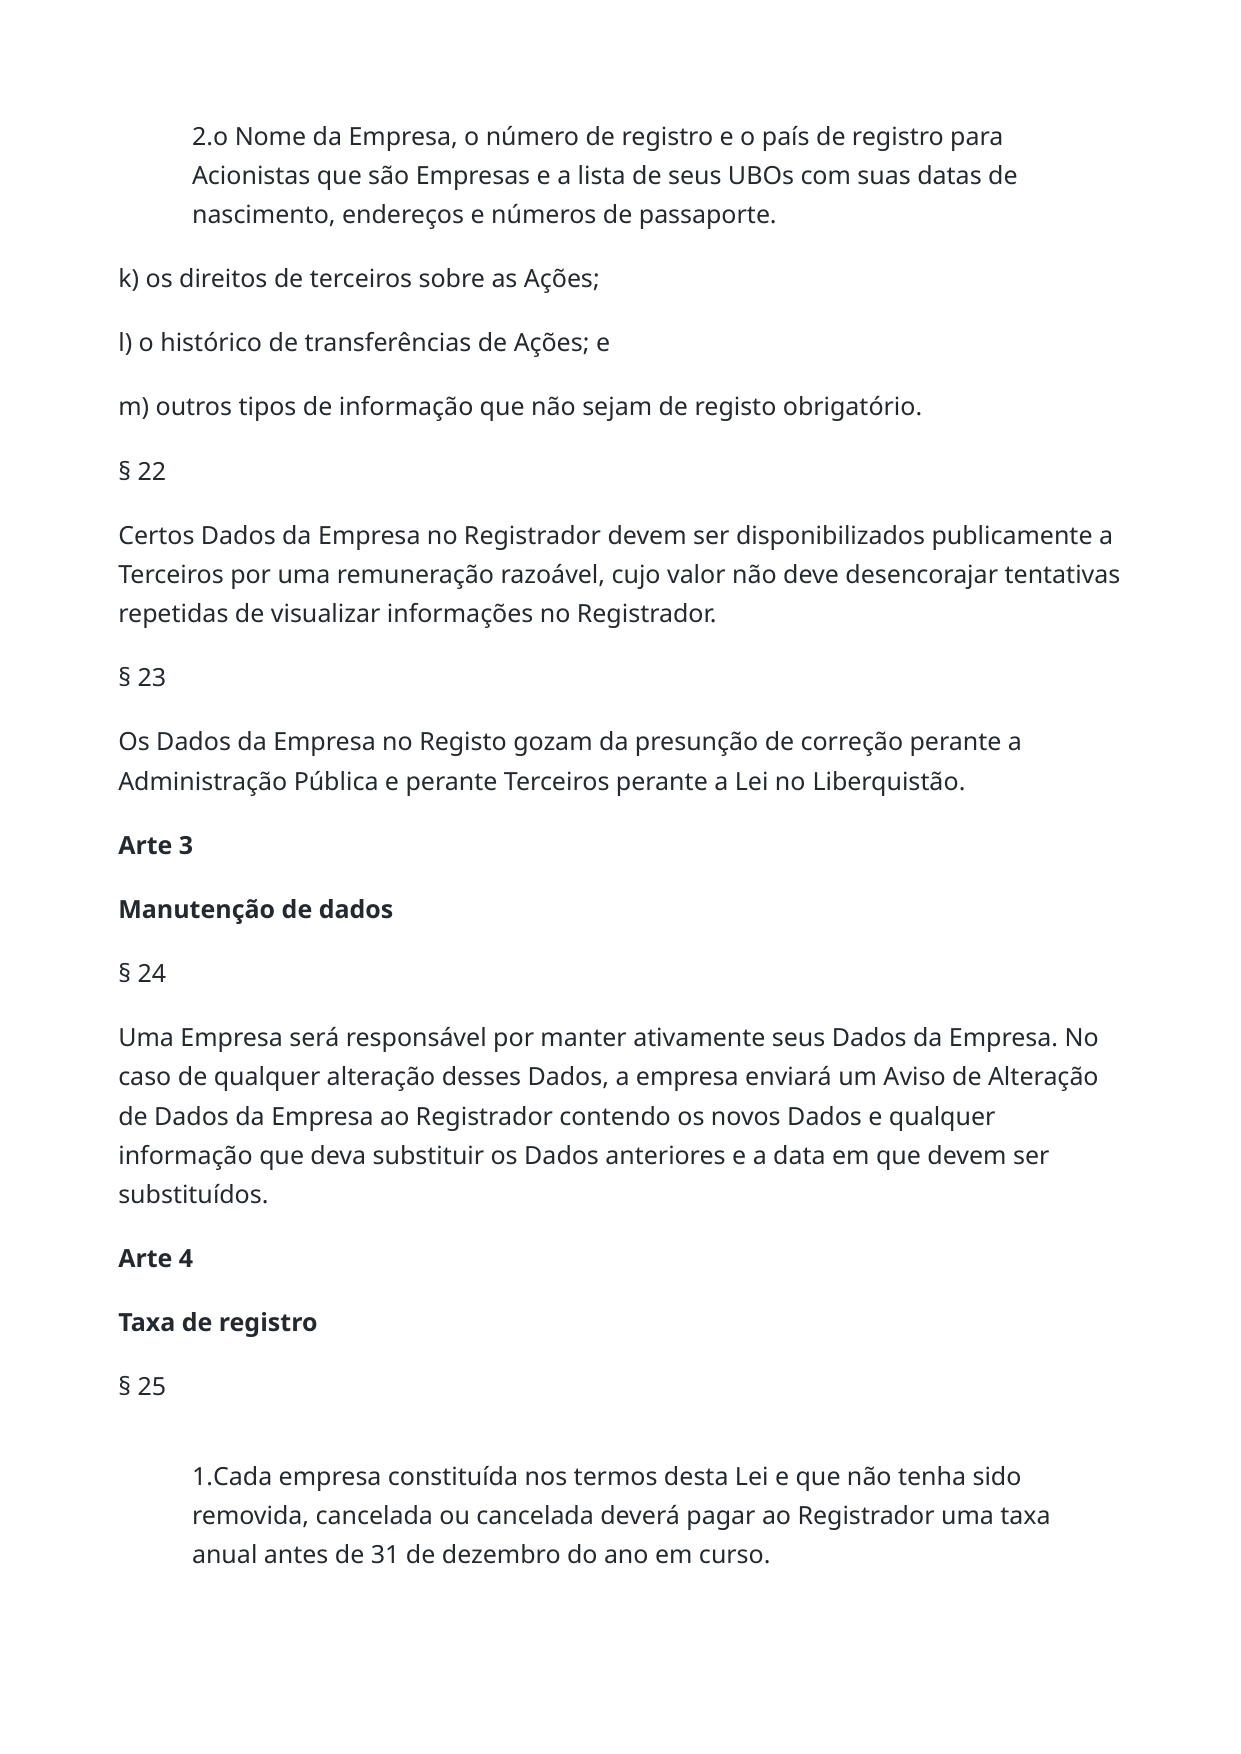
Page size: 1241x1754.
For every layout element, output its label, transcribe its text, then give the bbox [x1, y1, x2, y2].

list o Nome da Empresa, o número de registro e o país de registro para Acionistas que são Empresas e a lista de seus UBOs com suas datas de nascimento, endereços e números de passaporte. [118, 118, 1122, 231]
text k) os direitos de terceiros sobre as Ações; [118, 261, 1122, 295]
text Taxa de registro [118, 1305, 1122, 1339]
text Uma Empresa será responsável por manter ativamente seus Dados da Empresa. No caso de qualquer alteração desses Dados, a empresa enviará um Aviso de Alteração de Dados da Empresa ao Registrador contendo os novos Dados e qualquer informação que deva substituir os Dados anteriores e a data em que devem ser substituídos. [118, 1020, 1122, 1211]
text Certos Dados da Empresa no Registrador devem ser disponibilizados publicamente a Terceiros por uma remuneração razoável, cujo valor não deve desencorajar tentativas repetidas de visualizar informações no Registrador. [118, 517, 1122, 630]
text § 24 [118, 956, 1122, 990]
text Arte 3 [118, 827, 1122, 861]
text m) outros tipos de informação que não sejam de registo obrigatório. [118, 389, 1122, 423]
list Cada empresa constituída nos termos desta Lei e que não tenha sido removida, cancelada ou cancelada deverá pagar ao Registrador uma taxa anual antes de 31 de dezembro do ano em curso. [118, 1458, 1122, 1571]
text Arte 4 [118, 1241, 1122, 1275]
text l) o histórico de transferências de Ações; e [118, 325, 1122, 359]
text Os Dados da Empresa no Registo gozam da presunção de correção perante a Administração Pública e perante Terceiros perante a Lei no Liberquistão. [118, 724, 1122, 797]
text § 25 [118, 1369, 1122, 1403]
text § 23 [118, 660, 1122, 694]
text § 22 [118, 453, 1122, 487]
text Manutenção de dados [118, 891, 1122, 926]
